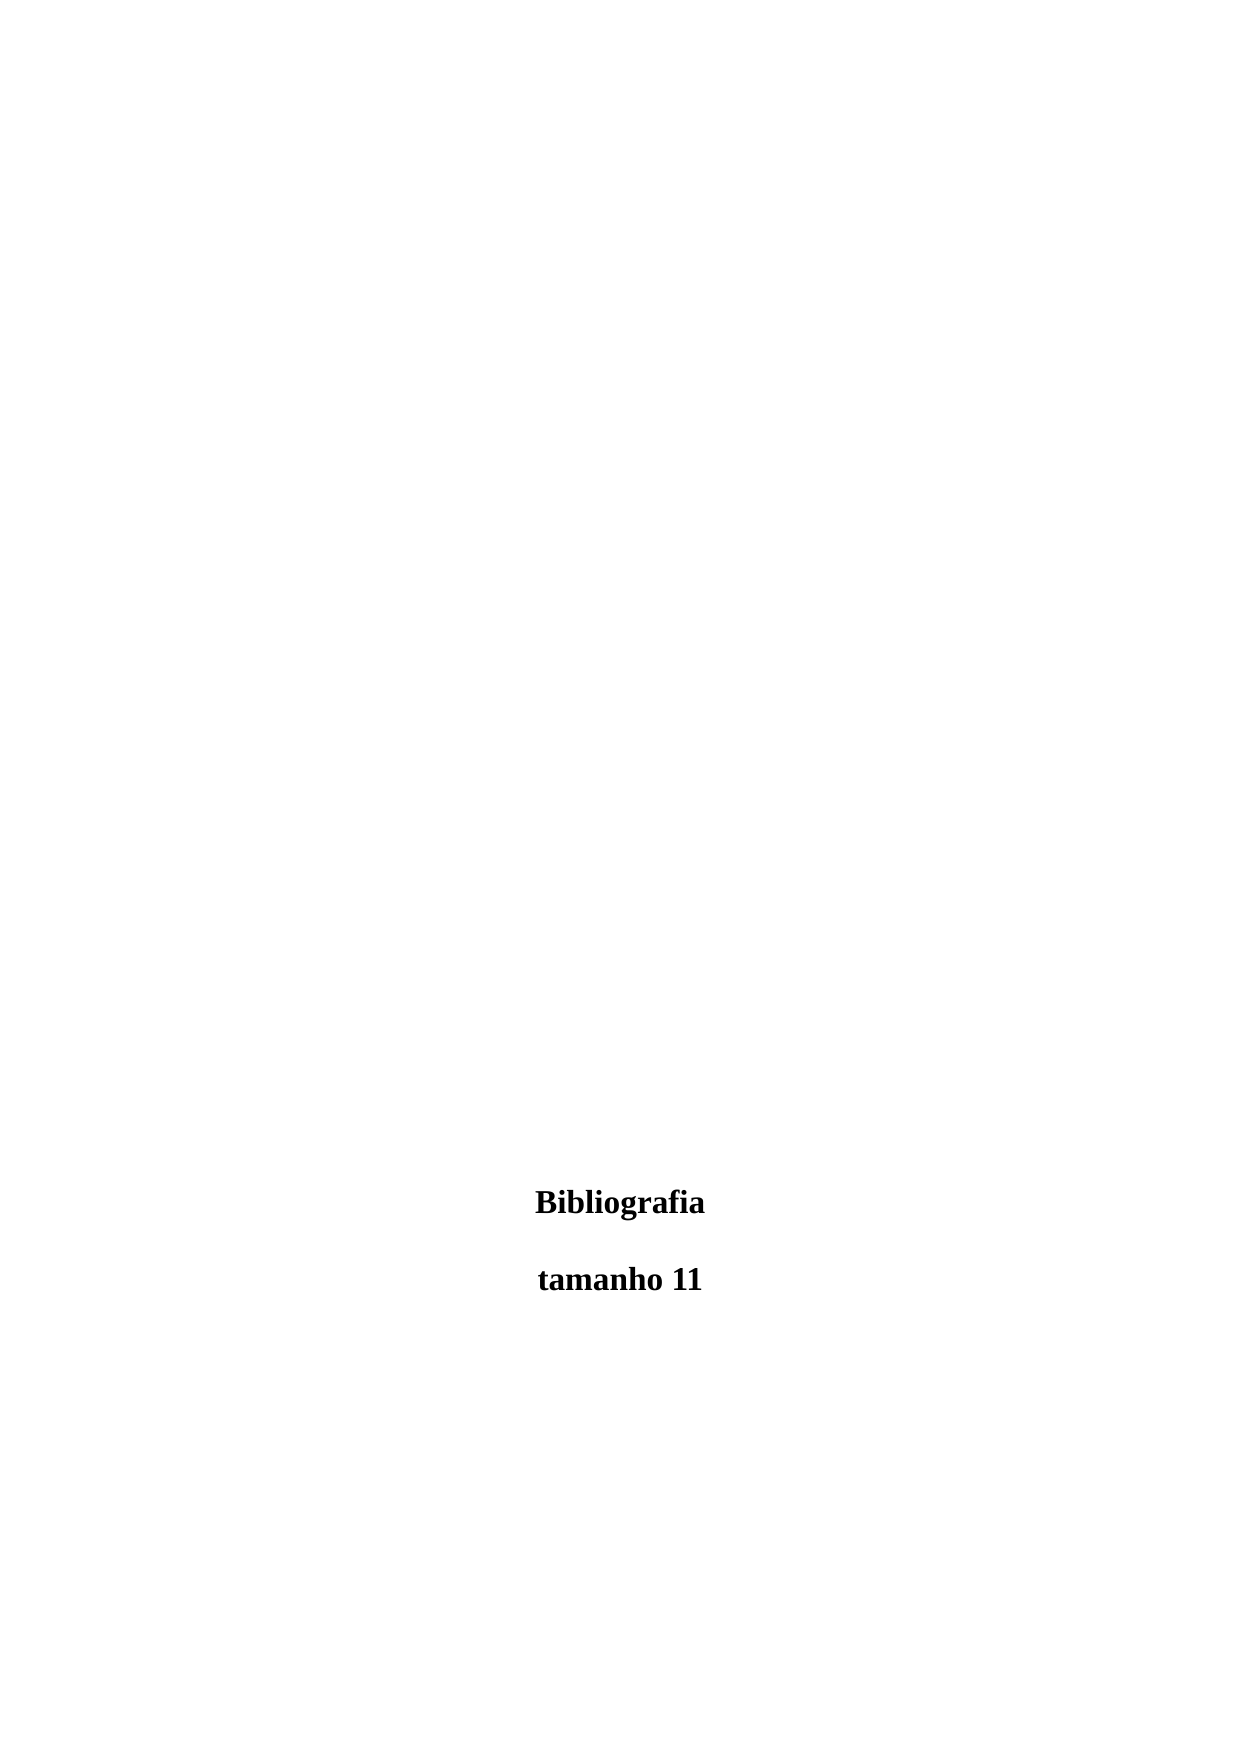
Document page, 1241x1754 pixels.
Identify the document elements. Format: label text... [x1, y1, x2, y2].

text Bibliografia [118, 1183, 1122, 1221]
text tamanho 11 [118, 1259, 1122, 1298]
